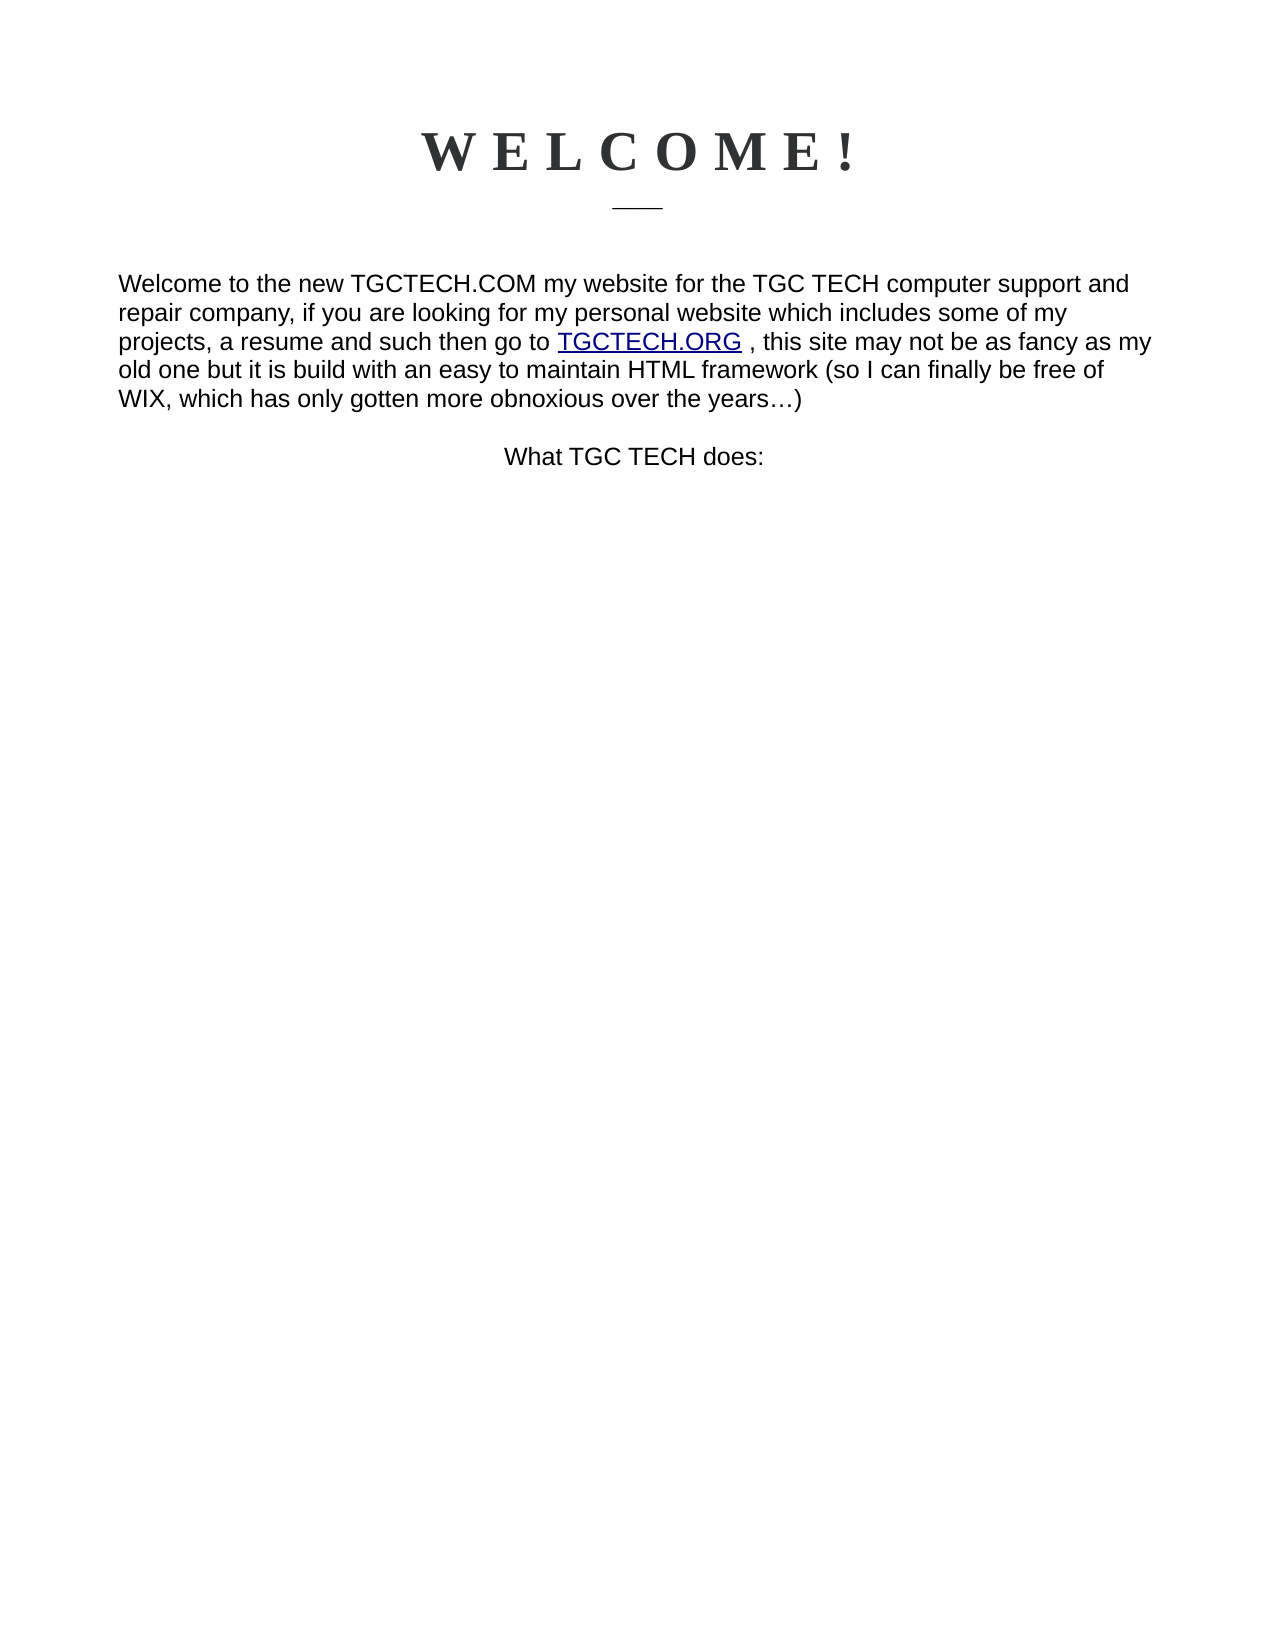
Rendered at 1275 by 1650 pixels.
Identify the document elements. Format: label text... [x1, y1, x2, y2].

text ____ [118, 183, 1157, 212]
text What TGC TECH does: [118, 442, 1157, 470]
text WELCOME! [118, 118, 1157, 183]
text Welcome to the new TGCTECH.COM my website for the TGC TECH computer support and repair company, if you are looking for my personal website which includes some of my projects, a resume and such then go to TGCTECH.ORG , this site may not be as fancy as my old one but it is build with an easy to maintain HTML framework (so I can finally be free of WIX, which has only gotten more obnoxious over the years…) [118, 269, 1157, 413]
